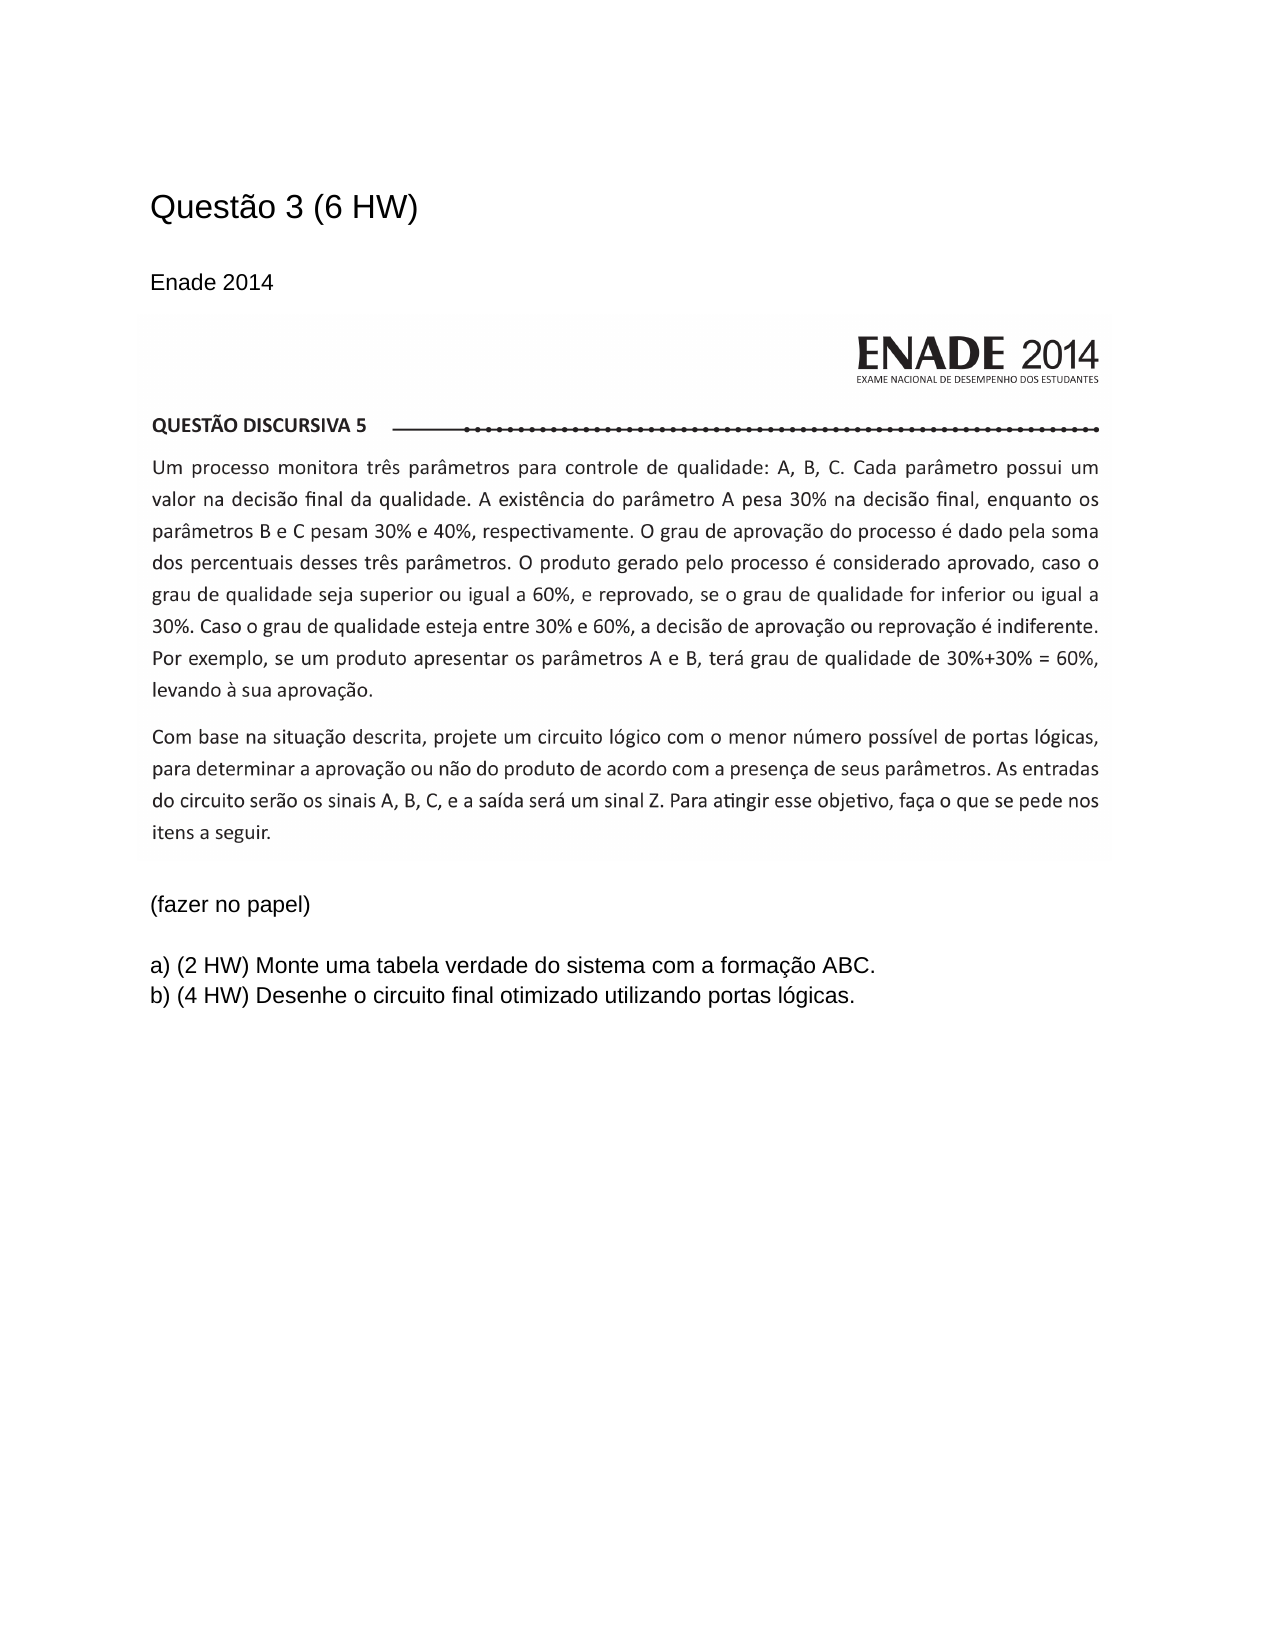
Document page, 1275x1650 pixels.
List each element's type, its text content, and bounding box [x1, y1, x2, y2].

text Enade 2014 [150, 269, 1125, 887]
picture [136, 314, 1112, 861]
text (fazer no papel) [150, 891, 1125, 948]
subtitle Questão 3 (6 HW) [150, 187, 1125, 226]
text b) (4 HW) Desenhe o circuito final otimizado utilizando portas lógicas. [150, 982, 1125, 1008]
text a) (2 HW) Monte uma tabela verdade do sistema com a formação ABC. [150, 952, 1125, 978]
